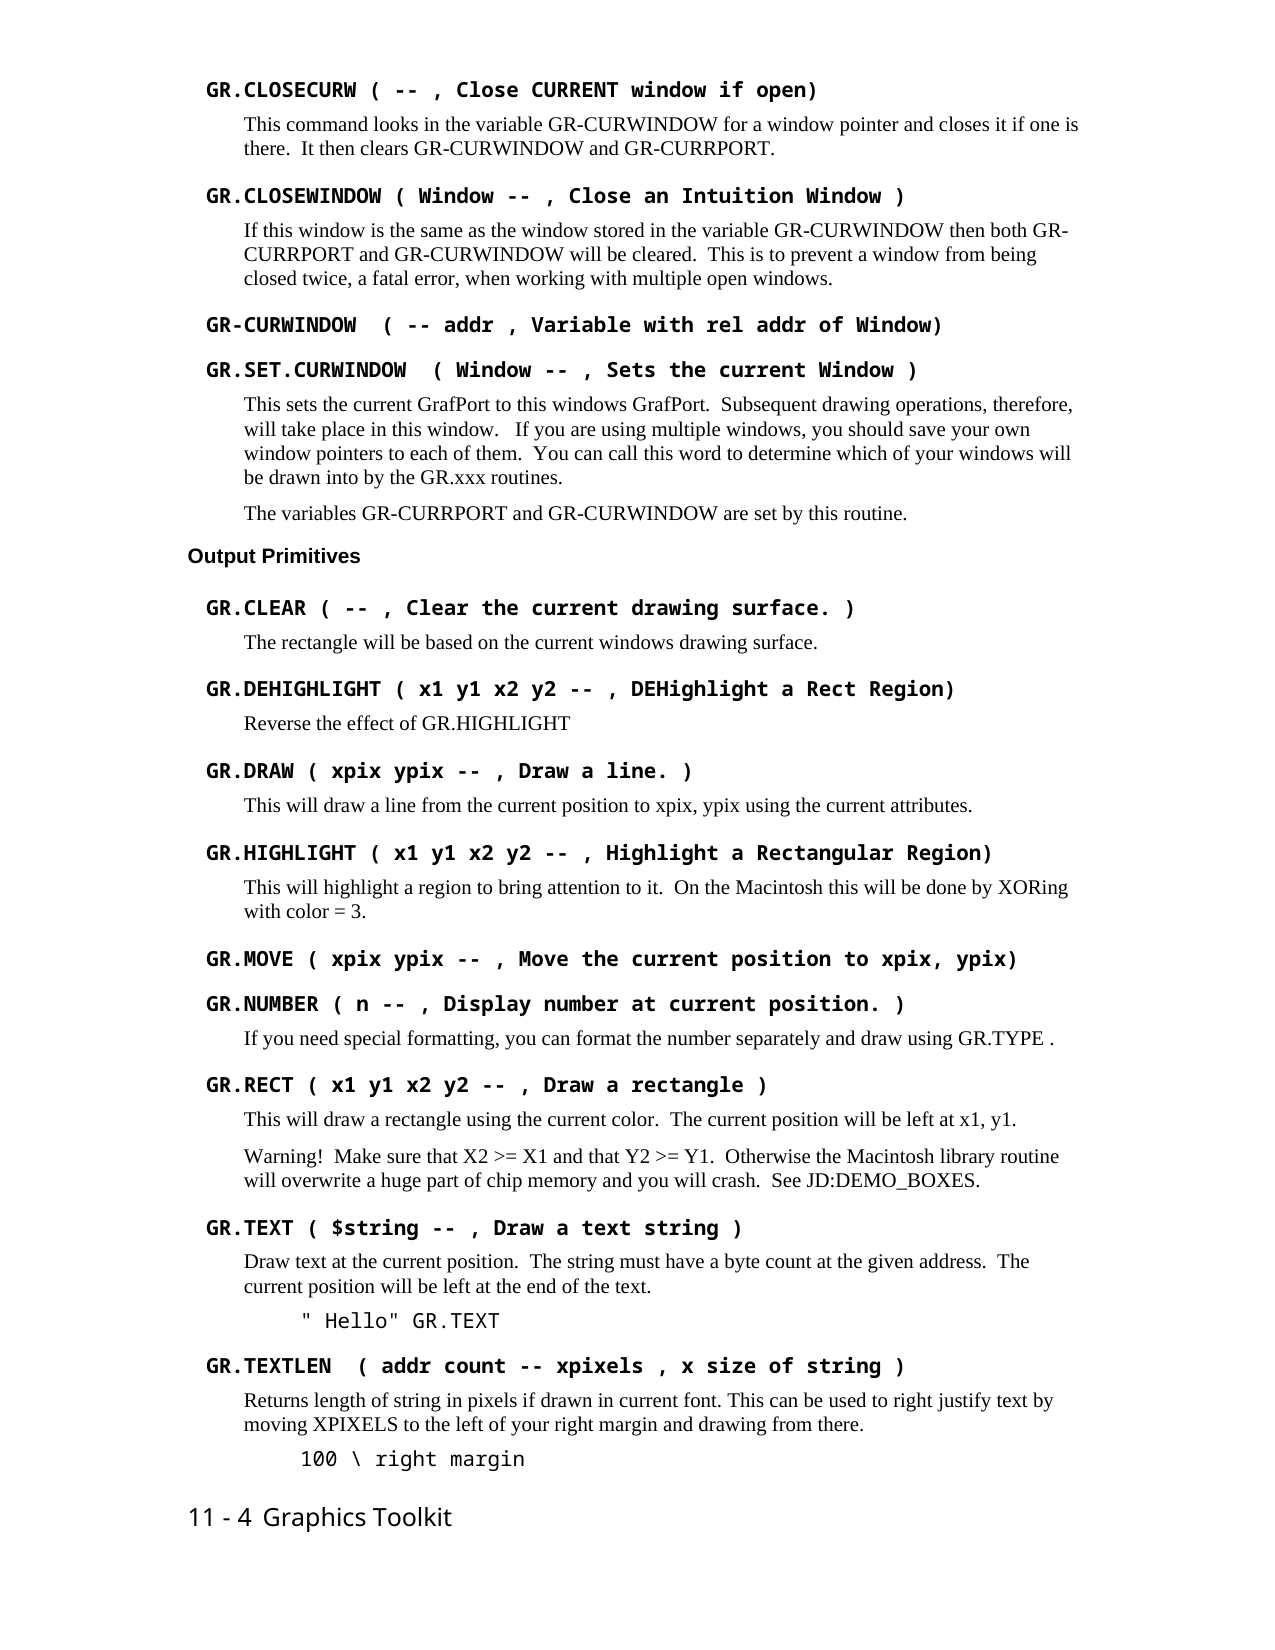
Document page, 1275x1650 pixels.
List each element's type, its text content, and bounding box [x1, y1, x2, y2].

text This will draw a line from the current position to xpix, ypix using the current attributes. [244, 793, 1087, 817]
text GR.SET.CURWINDOW ( Window -- , Sets the current Window ) [206, 356, 1162, 384]
text GR.HIGHLIGHT ( x1 y1 x2 y2 -- , Highlight a Rectangular Region) [206, 838, 1162, 866]
subtitle Output Primitives [187, 544, 1087, 568]
text GR.NUMBER ( n -- , Display number at current position. ) [206, 989, 1162, 1017]
text GR.TEXT ( $string -- , Draw a text string ) [206, 1213, 1162, 1241]
text This will highlight a region to bring attention to it. On the Macintosh this will be done by XORing with color = 3. [244, 875, 1087, 923]
text GR.CLOSEWINDOW ( Window -- , Close an Intuition Window ) [206, 181, 1162, 209]
text If you need special formatting, you can format the number separately and draw using GR.TYPE . [244, 1026, 1087, 1049]
text This command looks in the variable GR-CURWINDOW for a window pointer and closes it if one is there. It then clears GR-CURWINDOW and GR-CURRPORT. [244, 112, 1087, 160]
text GR.TEXTLEN ( addr count -- xpixels , x size of string ) [206, 1351, 1162, 1379]
text Returns length of string in pixels if drawn in current font. This can be used to right justify text by moving XPIXELS to the left of your right margin and drawing from there. [244, 1388, 1087, 1436]
text This will draw a rectangle using the current color. The current position will be left at x1, y1. [244, 1107, 1087, 1131]
text " Hello" GR.TEXT [300, 1306, 1087, 1334]
text GR.RECT ( x1 y1 x2 y2 -- , Draw a rectangle ) [206, 1070, 1162, 1099]
text GR-CURWINDOW ( -- addr , Variable with rel addr of Window) [206, 311, 1162, 339]
text This sets the current GrafPort to this windows GrafPort. Subsequent drawing operations, therefore, will take place in this window. If you are using multiple windows, you should save your own window pointers to each of them. You can call this word to determine which of your windows will be drawn into by the GR.xxx routines. [244, 392, 1087, 489]
text GR.DRAW ( xpix ypix -- , Draw a line. ) [206, 756, 1162, 785]
text If this window is the same as the window stored in the variable GR-CURWINDOW then both GR-CURRPORT and GR-CURWINDOW will be cleared. This is to prevent a window from being closed twice, a fatal error, when working with multiple open windows. [244, 217, 1087, 290]
text GR.CLEAR ( -- , Clear the current drawing surface. ) [206, 593, 1162, 621]
text GR.MOVE ( xpix ypix -- , Move the current position to xpix, ypix) [206, 944, 1162, 972]
text GR.DEHIGHLIGHT ( x1 y1 x2 y2 -- , DEHighlight a Rect Region) [206, 674, 1162, 703]
text The variables GR-CURRPORT and GR-CURWINDOW are set by this routine. [244, 501, 1087, 525]
text Reverse the effect of GR.HIGHLIGHT [244, 711, 1087, 735]
text 100 \ right margin [300, 1444, 1087, 1473]
text Draw text at the current position. The string must have a byte count at the given address. The current position will be left at the end of the text. [244, 1249, 1087, 1298]
text Warning! Make sure that X2 >= X1 and that Y2 >= Y1. Otherwise the Macintosh library routine will overwrite a huge part of chip memory and you will crash. See JD:DEMO_BOXES. [244, 1144, 1087, 1192]
text The rectangle will be based on the current windows drawing surface. [244, 630, 1087, 654]
text GR.CLOSECURW ( -- , Close CURRENT window if open) [206, 75, 1162, 103]
